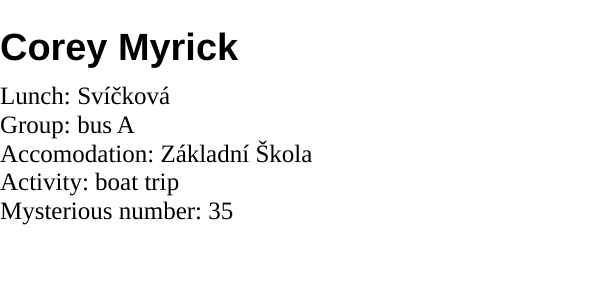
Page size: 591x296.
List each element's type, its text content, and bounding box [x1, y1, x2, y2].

text Accomodation: Základní Škola [0, 139, 591, 167]
text Mysterious number: 35 [0, 196, 591, 225]
text Lunch: Svíčková [0, 81, 591, 110]
text Group: bus A [0, 110, 591, 139]
text Activity: boat trip [0, 167, 591, 196]
subtitle Corey Myrick [0, 25, 591, 69]
